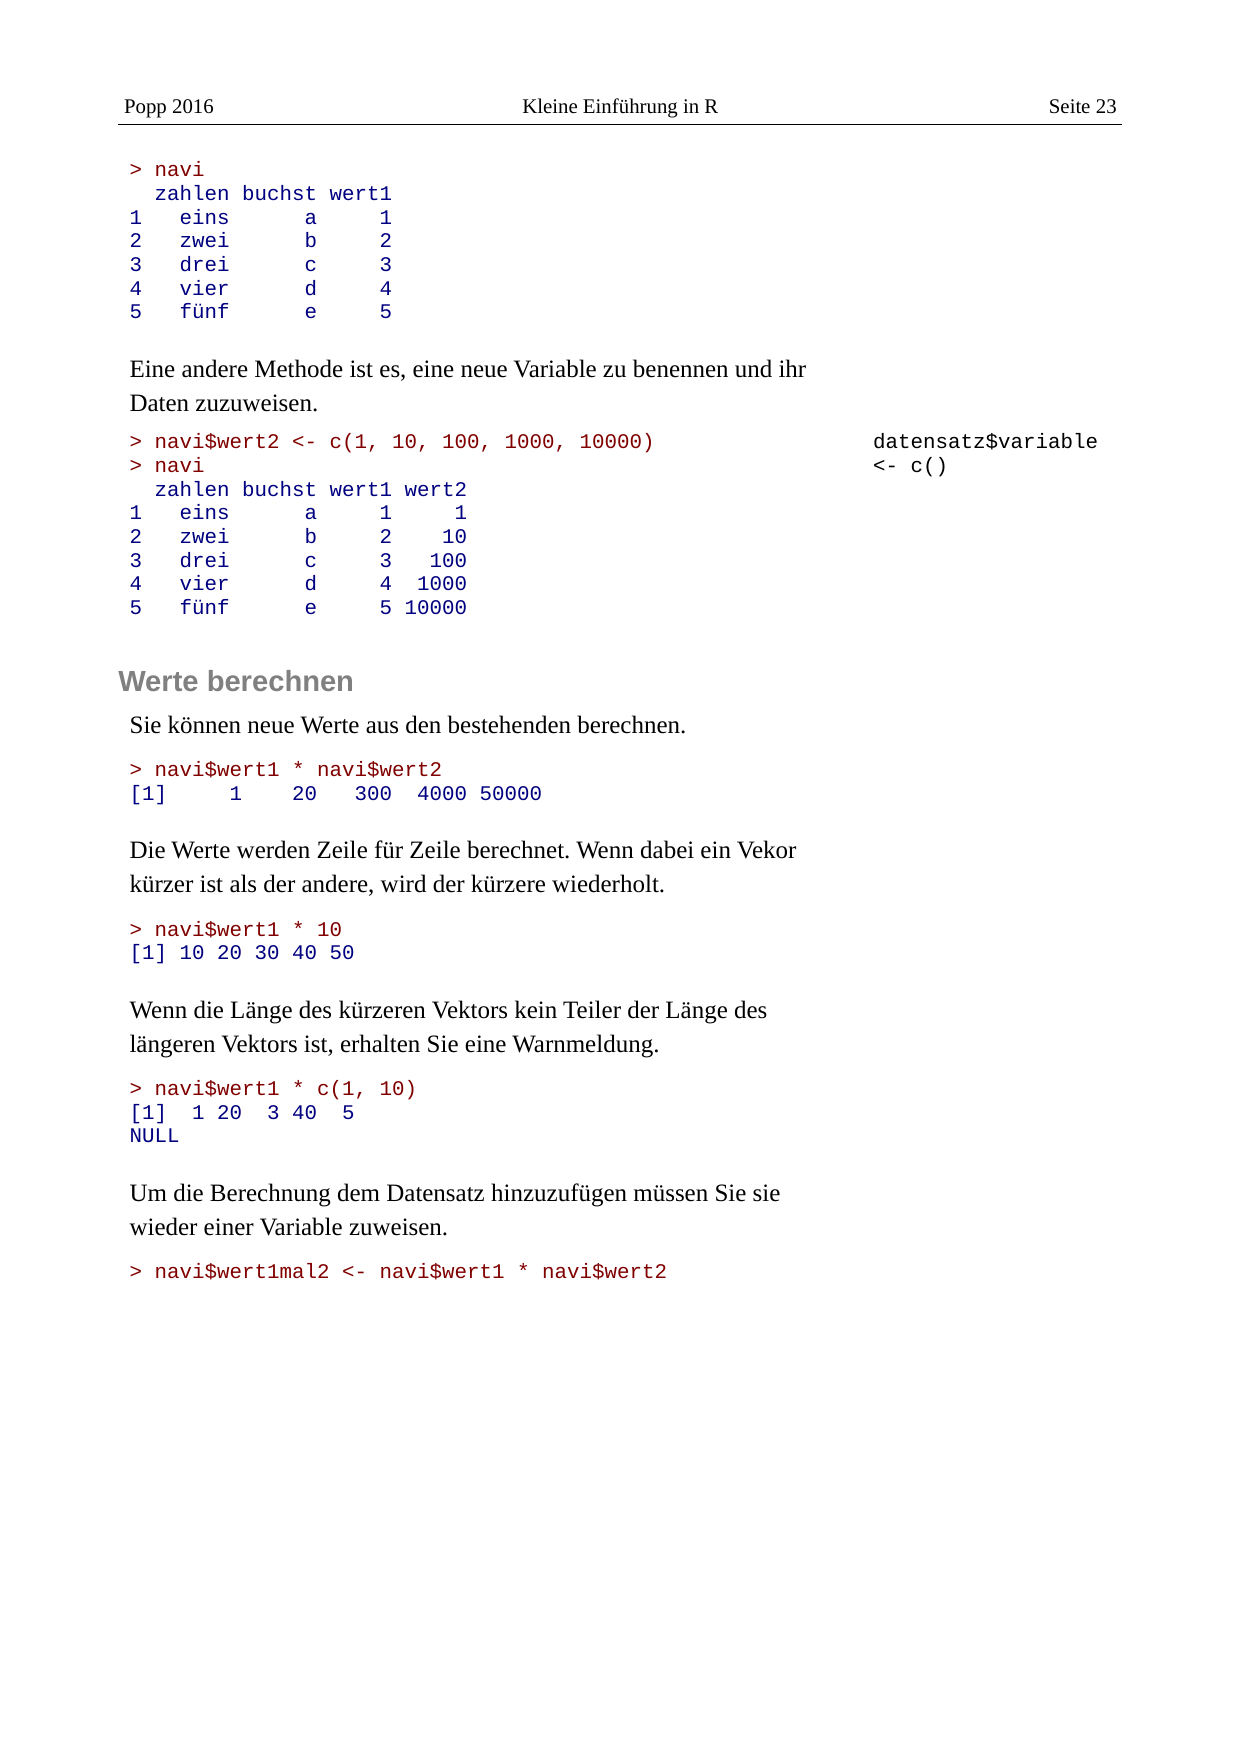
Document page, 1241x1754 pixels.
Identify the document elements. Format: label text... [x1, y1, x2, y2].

table_cell Eine andere Methode ist es, eine neue Variable zu benennen und ihr Daten zuzuweisen. [129, 354, 855, 431]
table_cell [855, 354, 1123, 431]
table_header Sie können neue Werte aus den bestehenden berechnen. > navi$wert1 * navi$wert2 [1] 1 20 300 4000 50000 Die Werte werden Zeile für Zeile berechnet. Wenn dabei ein Vekor kürzer ist als der andere, wird der kürzere wiederholt. > navi$wert1 * 10 [1] 10 20 30 40 50 Wenn die Länge des kürzeren Vektors kein Teiler der Länge des längeren Vektors ist, erhalten Sie eine Warnmeldung. > navi$wert1 * c(1, 10) [1] 1 20 3 40 5 NULL Um die Berechnung dem Datensatz hinzuzufügen müssen Sie sie wieder einer Variable zuweisen. > navi$wert1mal2 <- navi$wert1 * navi$wert2 [129, 710, 855, 1314]
table_cell > navi$wert2 <- c(1, 10, 100, 1000, 10000) > navi zahlen buchst wert1 wert2 1 eins a 1 1 2 zwei b 2 10 3 drei c 3 100 4 vier d 4 1000 5 fünf e 5 10000 [129, 431, 855, 649]
subtitle Werte berechnen [118, 664, 1122, 697]
table_cell > navi zahlen buchst wert1 1 eins a 1 2 zwei b 2 3 drei c 3 4 vier d 4 5 fünf e 5 [129, 159, 855, 354]
table_header [855, 710, 1123, 1314]
table_cell datensatz$variable <- c() [855, 431, 1123, 649]
table_cell [855, 159, 1123, 354]
